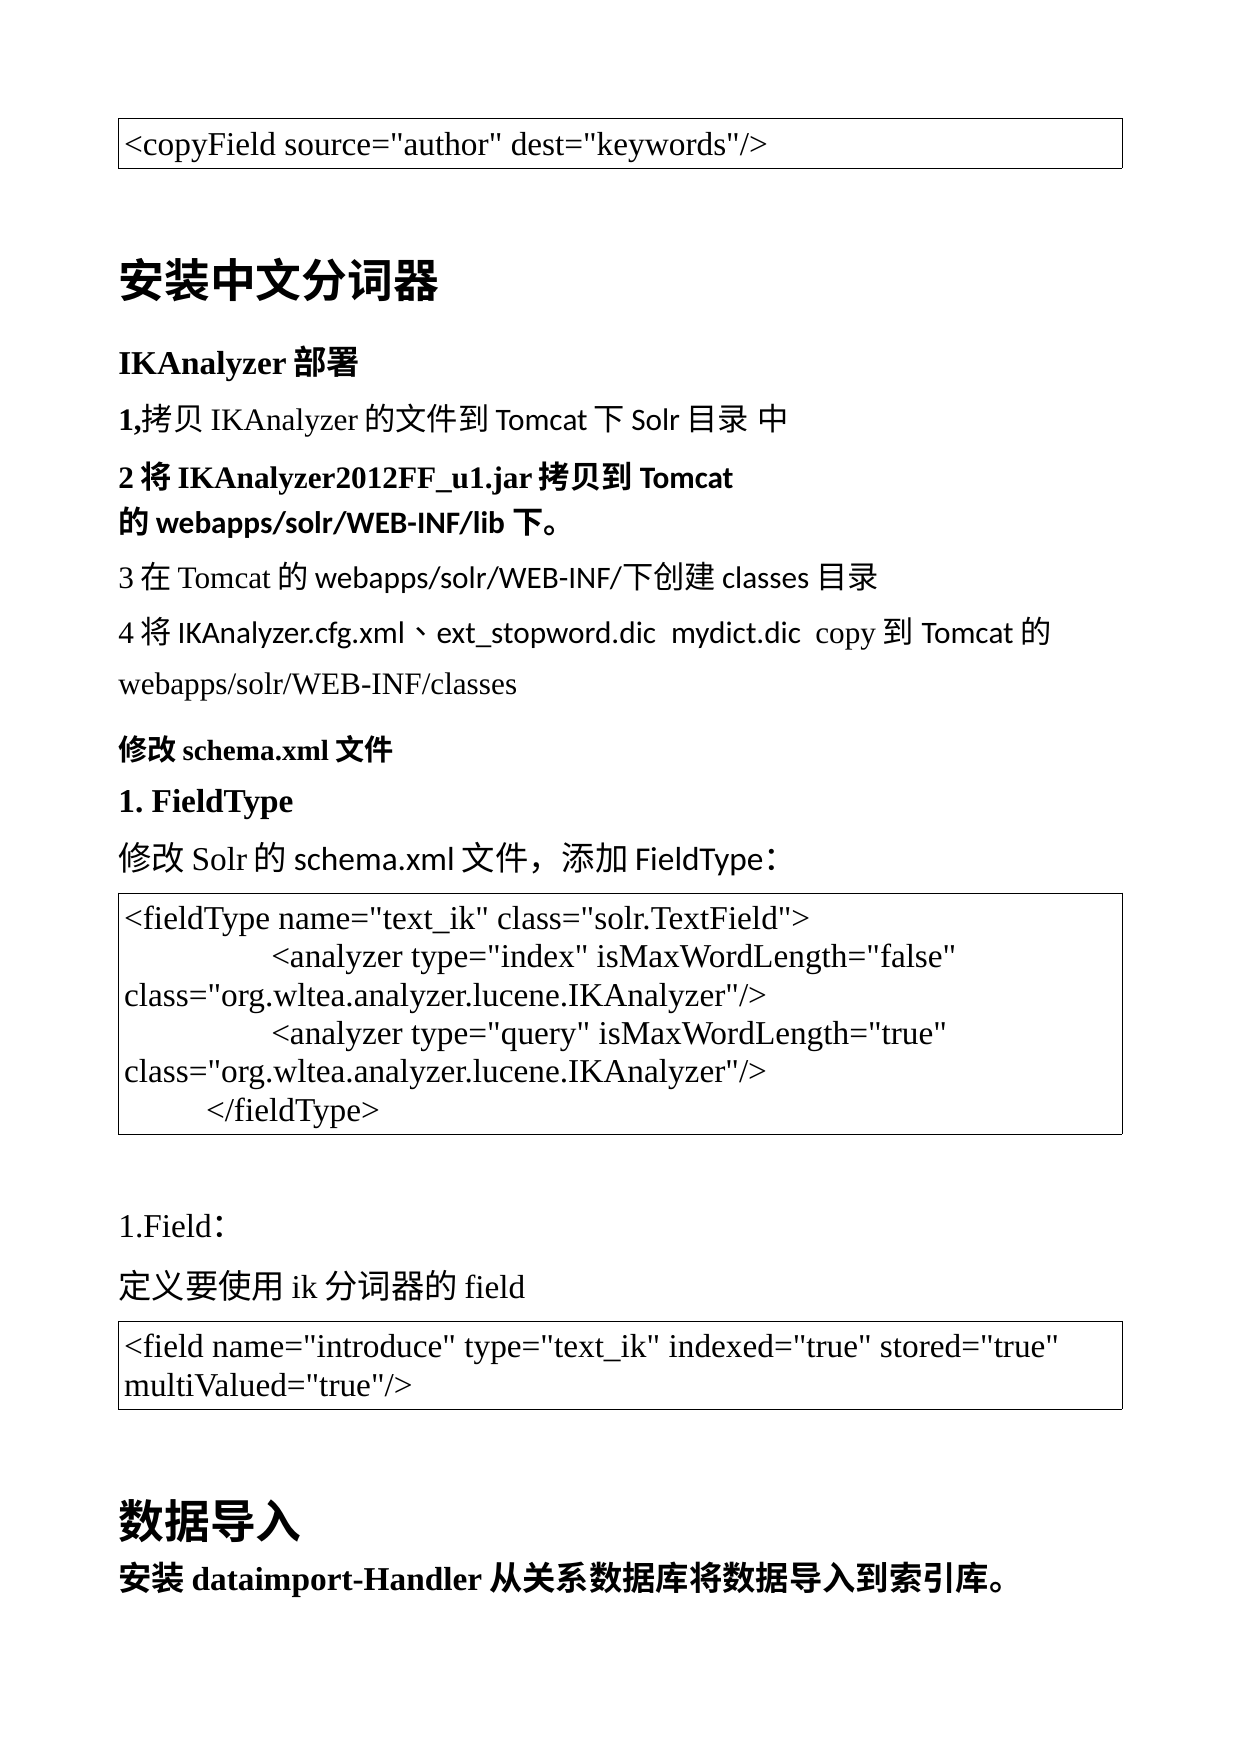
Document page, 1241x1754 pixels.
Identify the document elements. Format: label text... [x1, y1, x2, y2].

subtitle IKAnalyzer部署 [118, 336, 1122, 384]
text 1.Field： [118, 1199, 1122, 1247]
table_header <field name="introduce" type="text_ik" indexed="true" stored="true" multiValued="true"/> [119, 1322, 1122, 1409]
table_header <copyField source="author" dest="keywords"/> [119, 119, 1122, 168]
table_header <fieldType name="text_ik" class="solr.TextField"> <analyzer type="index" isMaxWordLength="false" class="org.wltea.analyzer.lucene.IKAnalyzer"/> <analyzer type="query" isMaxWordLength="true" class="org.wltea.analyzer.lucene.IKAnalyzer"/> </fieldType> [119, 894, 1122, 1134]
text 安装dataimport-Handler从关系数据库将数据导入到索引库。 [118, 1552, 1122, 1600]
text 定义要使用ik分词器的field [118, 1260, 1122, 1308]
text 数据导入 [118, 1486, 1122, 1552]
text 3在Tomcat的webapps/solr/WEB-INF/下创建classes目录 [118, 555, 1122, 597]
text 4将IKAnalyzer.cfg.xml、ext_stopword.dic mydict.dic copy到 Tomcat的 [118, 610, 1122, 653]
text 2将IKAnalyzer2012FF_u1.jar拷贝到 Tomcat的webapps/solr/WEB-INF/lib 下。 [118, 452, 1122, 542]
text 安装中文分词器 [118, 245, 1122, 311]
text 修改Solr的schema.xml文件，添加FieldType： [118, 832, 1122, 880]
text 1,拷贝IKAnalyzer的文件到Tomcat下Solr目录 中 [118, 397, 1122, 439]
text 1. FieldType [118, 781, 1122, 819]
text webapps/solr/WEB-INF/classes [118, 665, 1122, 701]
subtitle 修改schema.xml文件 [118, 726, 1122, 768]
